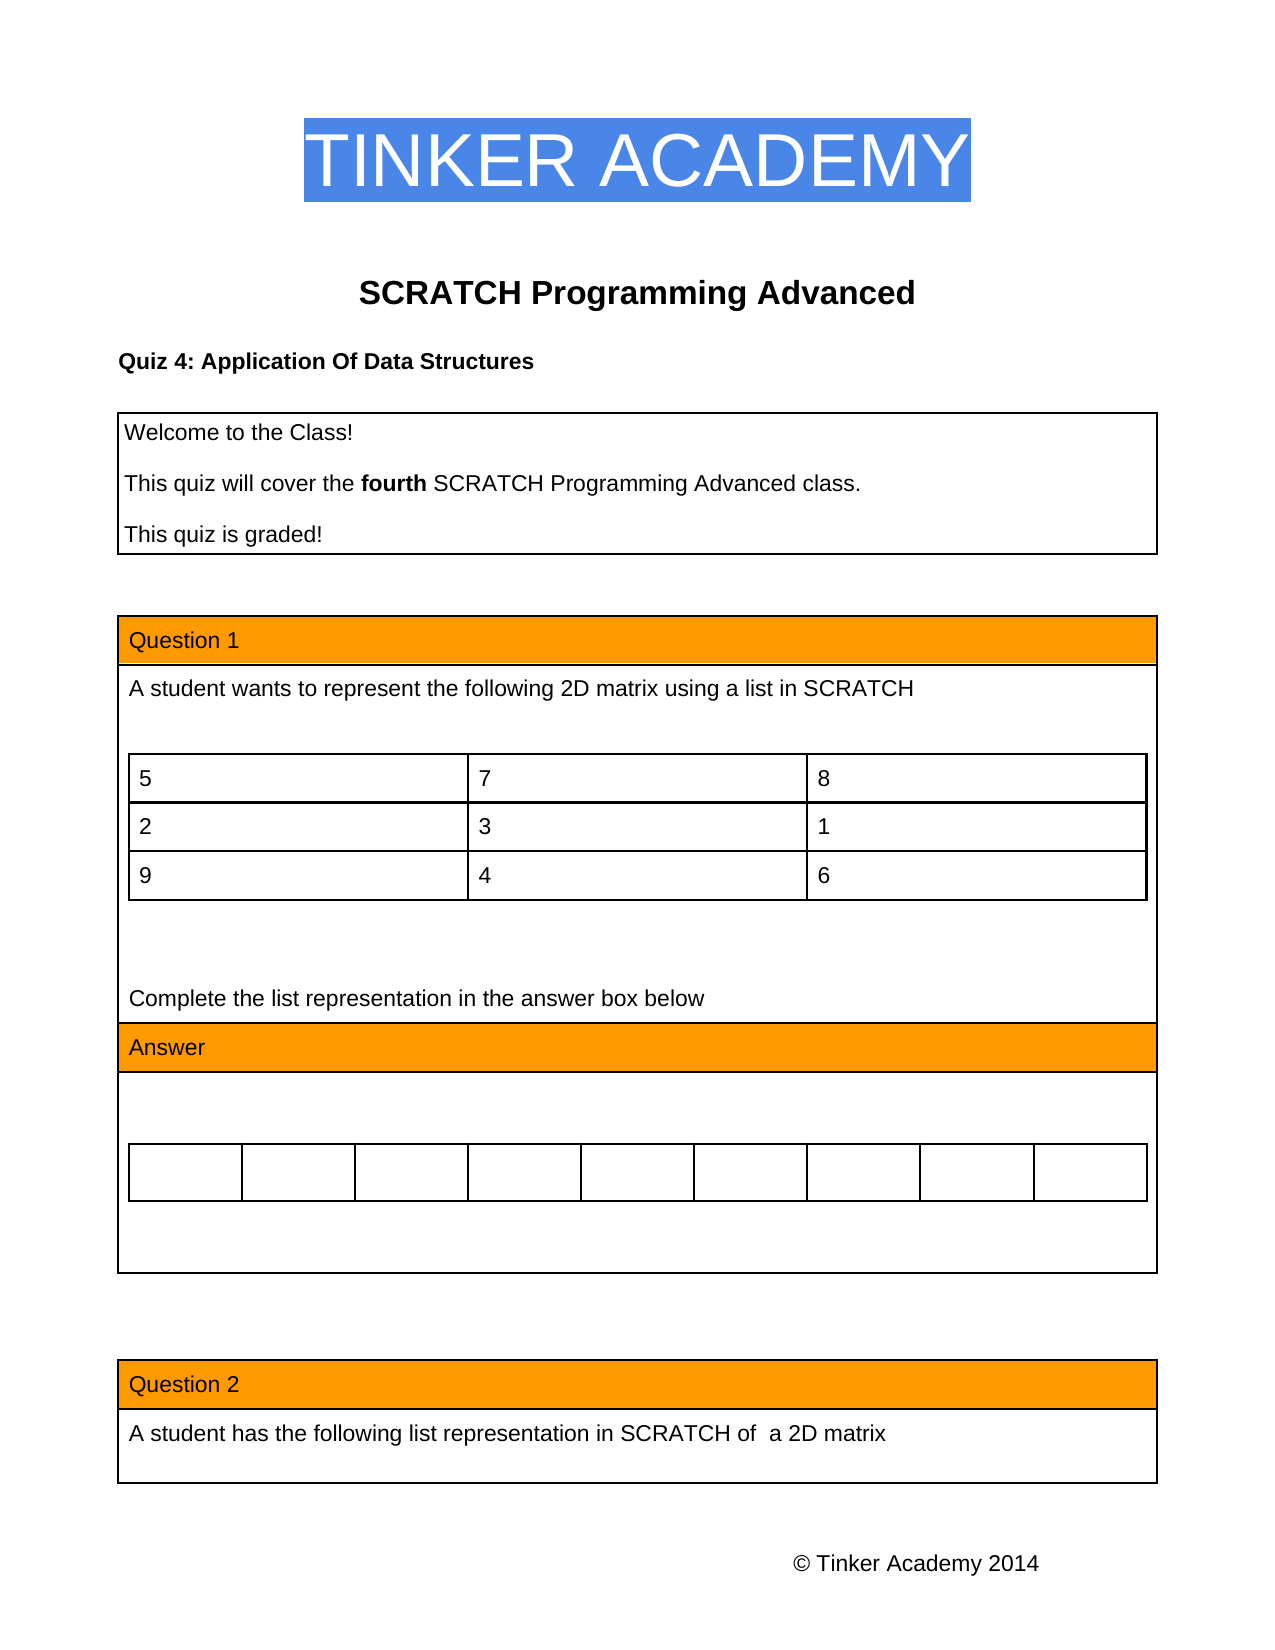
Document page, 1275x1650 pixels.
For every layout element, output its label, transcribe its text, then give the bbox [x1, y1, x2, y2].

table_cell 3 [469, 804, 806, 850]
table_cell 6 [808, 852, 1145, 898]
table_header 8 [808, 755, 1145, 801]
table_header [130, 1145, 241, 1200]
table_cell 1 [808, 804, 1145, 850]
table_cell [119, 1073, 1156, 1272]
table_header [469, 1145, 580, 1200]
table_header [243, 1145, 354, 1200]
table_header [808, 1145, 919, 1200]
table_cell 9 [130, 852, 467, 898]
table_cell Answer [119, 1024, 1156, 1071]
table_header Question 2 [119, 1361, 1156, 1408]
table_header [1035, 1145, 1146, 1200]
table_header [356, 1145, 467, 1200]
text Quiz 4: Application Of Data Structures [118, 349, 1157, 374]
table_header [582, 1145, 693, 1200]
table_cell 4 [469, 852, 806, 898]
table_header Question 1 [119, 617, 1156, 663]
table_header 7 [469, 755, 806, 801]
table_cell A student has the following list representation in SCRATCH of a 2D matrix [119, 1410, 1156, 1482]
table_header 5 [130, 755, 467, 801]
table_cell A student wants to represent the following 2D matrix using a list in SCRATCH Complete the list representation in the answer box below [119, 666, 1156, 1022]
table_header [695, 1145, 806, 1200]
text SCRATCH Programming Advanced [118, 274, 1157, 311]
table_header Welcome to the Class! This quiz will cover the fourth SCRATCH Programming Advanced class. This quiz is graded! [119, 414, 1156, 553]
table_header [921, 1145, 1033, 1200]
text TINKER ACADEMY [118, 118, 1157, 202]
table_cell 2 [130, 804, 467, 850]
